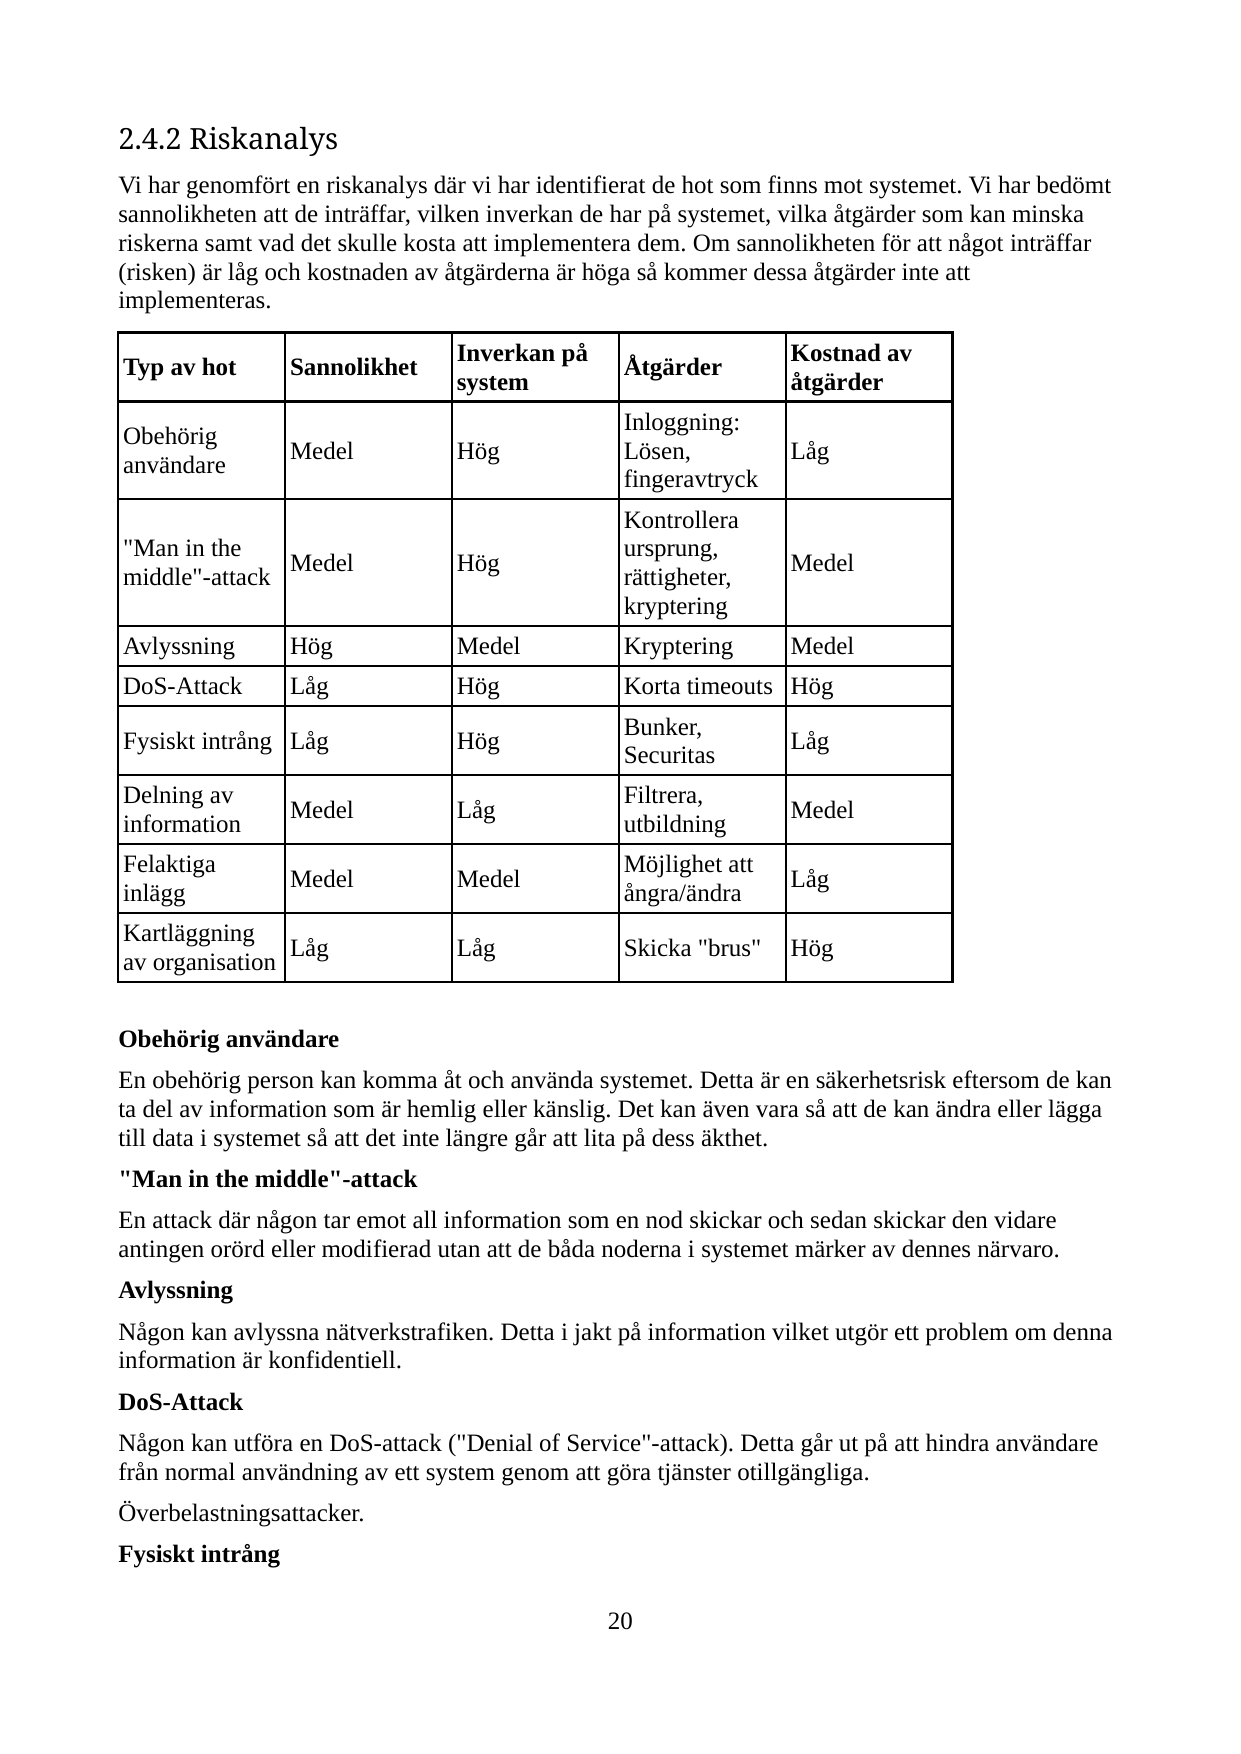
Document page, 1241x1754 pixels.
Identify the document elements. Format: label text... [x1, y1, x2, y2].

table_cell Kryptering [620, 627, 785, 665]
table_cell Låg [787, 403, 951, 498]
table_cell Hög [787, 914, 951, 981]
table_cell Filtrera, utbildning [620, 776, 785, 843]
table_cell Kontrollera ursprung, rättigheter, kryptering [620, 500, 785, 624]
table_cell "Man in the middle"-attack [119, 500, 284, 624]
table_header Kostnad av åtgärder [787, 334, 951, 400]
table_cell Fysiskt intrång [119, 707, 284, 774]
table_cell Låg [787, 845, 951, 912]
table_cell Medel [453, 627, 618, 665]
table_cell Inloggning: Lösen, fingeravtryck [620, 403, 785, 498]
text Vi har genomfört en riskanalys där vi har identifierat de hot som finns mot systemet. Vi har bedömt sannolikheten att de inträffar, vilken inverkan de har på systemet, vilka åtgärder som kan minska riskerna samt vad det skulle kosta att implementera dem. Om sannolikheten för att något inträffar (risken) är låg och kostnaden av åtgärderna är höga så kommer dessa åtgärder inte att implementeras. [118, 170, 1122, 314]
text Någon kan utföra en DoS-attack ("Denial of Service"-attack). Detta går ut på att hindra användare från normal användning av ett system genom att göra tjänster otillgängliga. [118, 1428, 1122, 1485]
table_header Typ av hot [119, 334, 284, 400]
text En attack där någon tar emot all information som en nod skickar och sedan skickar den vidare antingen orörd eller modifierad utan att de båda noderna i systemet märker av dennes närvaro. [118, 1205, 1122, 1263]
table_cell Delning av information [119, 776, 284, 843]
text Överbelastningsattacker. [118, 1498, 1122, 1527]
table_cell Medel [453, 845, 618, 912]
table_cell Låg [453, 914, 618, 981]
text "Man in the middle"-attack [118, 1164, 1122, 1193]
text Fysiskt intrång [118, 1539, 1122, 1568]
table_cell Avlyssning [119, 627, 284, 665]
table_cell Hög [453, 403, 618, 498]
table_cell Medel [286, 500, 451, 624]
text En obehörig person kan komma åt och använda systemet. Detta är en säkerhetsrisk eftersom de kan ta del av information som är hemlig eller känslig. Det kan även vara så att de kan ändra eller lägga till data i systemet så att det inte längre går att lita på dess äkthet. [118, 1065, 1122, 1152]
table_cell Hög [453, 707, 618, 774]
table_cell Korta timeouts [620, 667, 785, 705]
text DoS-Attack [118, 1387, 1122, 1415]
subtitle Riskanalys [118, 118, 1122, 158]
table_cell Låg [286, 667, 451, 705]
table_cell Hög [453, 667, 618, 705]
table_header Sannolikhet [286, 334, 451, 400]
table_cell Medel [286, 403, 451, 498]
table_cell Möjlighet att ångra/ändra [620, 845, 785, 912]
text Avlyssning [118, 1275, 1122, 1304]
text Obehörig användare [118, 1024, 1122, 1053]
text Någon kan avlyssna nätverkstrafiken. Detta i jakt på information vilket utgör ett problem om denna information är konfidentiell. [118, 1317, 1122, 1374]
table_cell Medel [787, 627, 951, 665]
table_cell Låg [453, 776, 618, 843]
table_cell Hög [787, 667, 951, 705]
table_cell Medel [286, 845, 451, 912]
table_cell Obehörig användare [119, 403, 284, 498]
table_cell Hög [453, 500, 618, 624]
table_cell Låg [286, 914, 451, 981]
table_header Inverkan på system [453, 334, 618, 400]
table_cell Medel [787, 776, 951, 843]
table_cell Bunker, Securitas [620, 707, 785, 774]
table_cell Medel [787, 500, 951, 624]
table_cell Felaktiga inlägg [119, 845, 284, 912]
table_cell Låg [787, 707, 951, 774]
table_cell Låg [286, 707, 451, 774]
table_cell DoS-Attack [119, 667, 284, 705]
table_cell Kartläggning av organisation [119, 914, 284, 981]
table_header Åtgärder [620, 334, 785, 400]
table_cell Skicka "brus" [620, 914, 785, 981]
table_cell Medel [286, 776, 451, 843]
table_cell Hög [286, 627, 451, 665]
